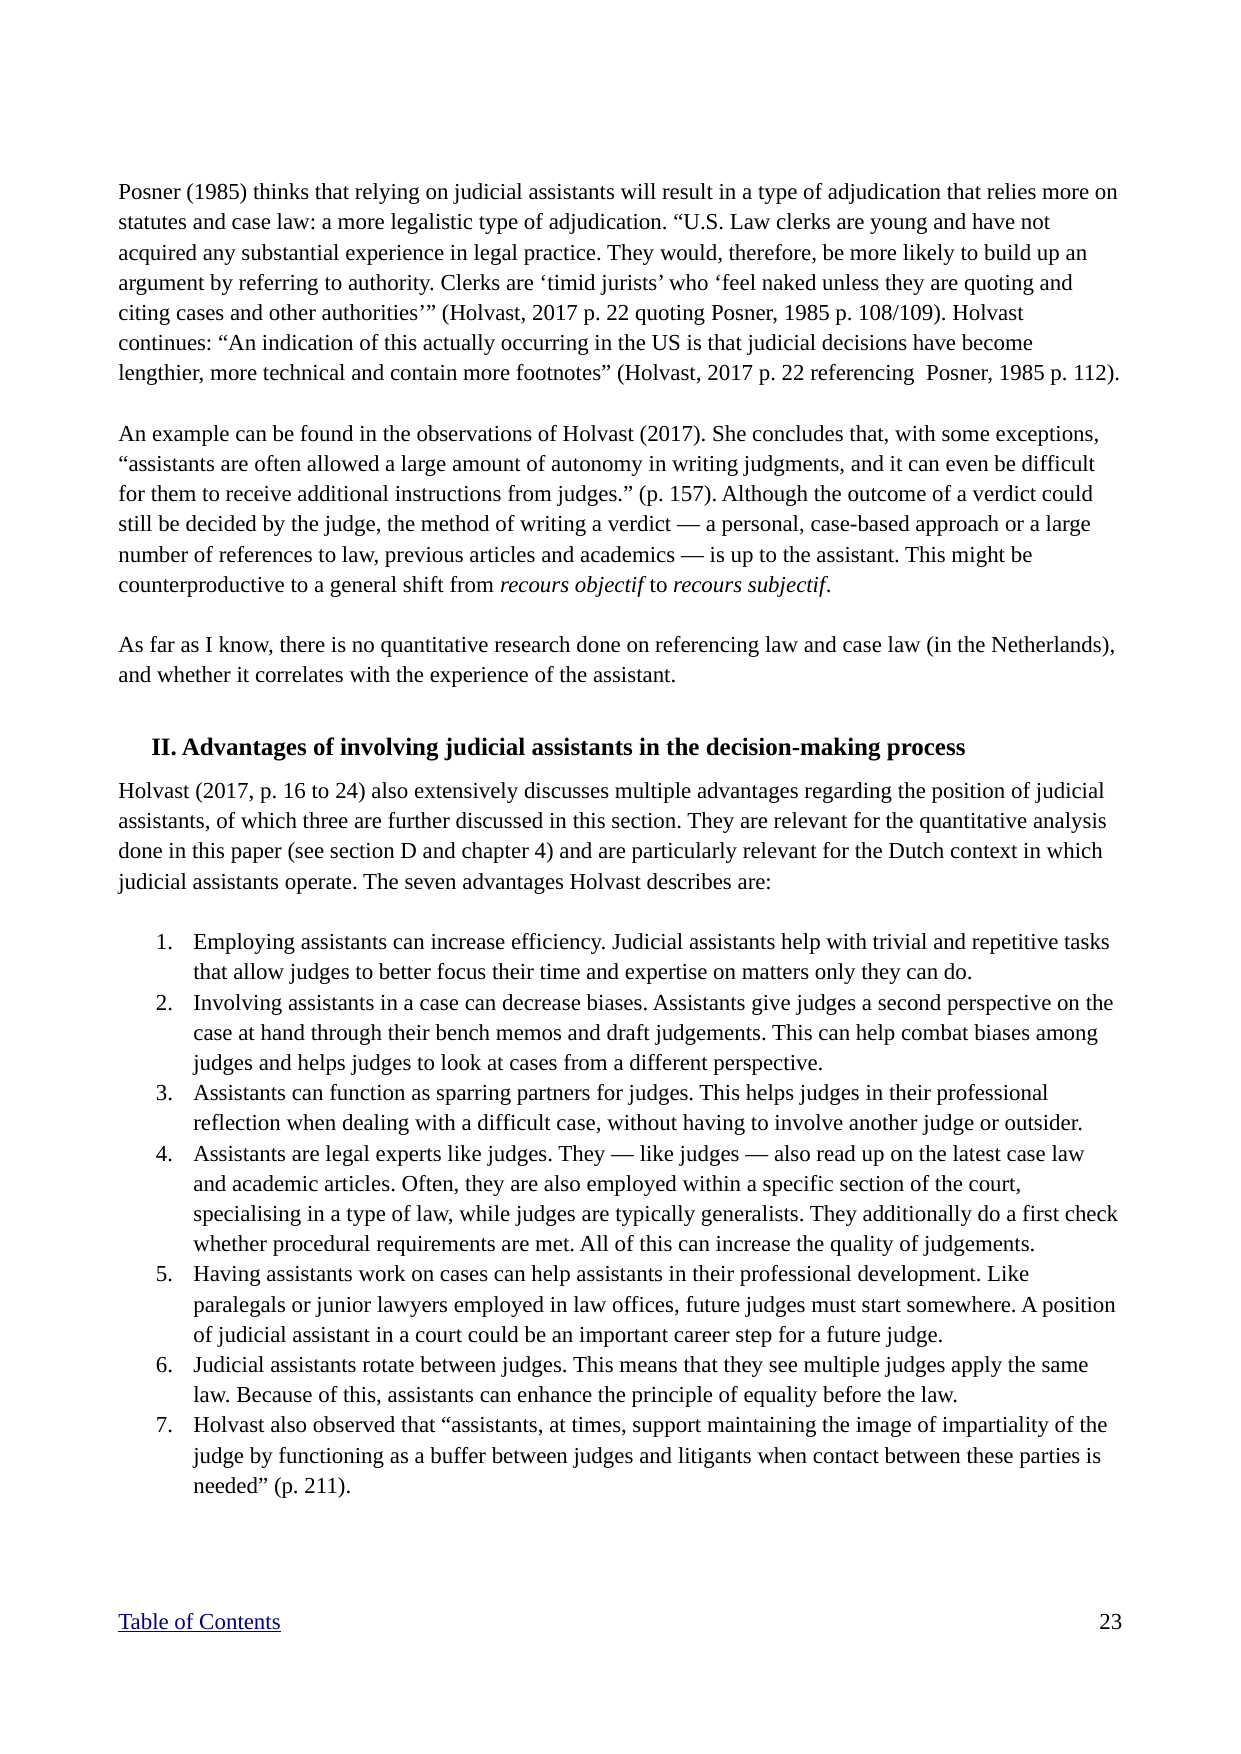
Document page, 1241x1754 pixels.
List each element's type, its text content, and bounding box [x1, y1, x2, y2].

subtitle II. Advantages of involving judicial assistants in the decision-making process [151, 732, 1122, 761]
text Posner (1985) thinks that relying on judicial assistants will result in a type of adjudication that relies more on statutes and case law: a more legalistic type of adjudication. “U.S. Law clerks are young and have not acquired any substantial experience in legal practice. They would, therefore, be more likely to build up an [118, 178, 1122, 265]
list Holvast also observed that “assistants, at times, support maintaining the image of impartiality of the judge by functioning as a buffer between judges and litigants when contact between these parties is needed” (p. 211). [156, 1412, 1122, 1498]
text As far as I know, there is no quantitative research done on referencing law and case law (in the Netherlands), and whether it correlates with the experience of the assistant. [118, 631, 1122, 688]
text argument by referring to authority. Clerks are ‘timid jurists’ who ‘feel naked unless they are quoting and citing cases and other authorities’” (Holvast, 2017 p. 22 quoting Posner, 1985 p. 108/109). Holvast continues: “An indication of this actually occurring in the US is that judicial decisions have become lengthier, more technical and contain more footnotes” (Holvast, 2017 p. 22 referencing Posner, 1985 p. 112). [118, 269, 1122, 386]
list Assistants can function as sparring partners for judges. This helps judges in their professional reflection when dealing with a difficult case, without having to involve another judge or outsider. [156, 1079, 1122, 1136]
list Assistants are legal experts like judges. They — like judges — also read up on the latest case law and academic articles. Often, they are also employed within a specific section of the court, specialising in a type of law, while judges are typically generalists. They additionally do a first check whether procedural requirements are met. All of this can increase the quality of judgements. [156, 1140, 1122, 1257]
list Employing assistants can increase efficiency. Judicial assistants help with trivial and repetitive tasks that allow judges to better focus their time and expertise on matters only they can do. [156, 928, 1122, 985]
text An example can be found in the observations of Holvast (2017). She concludes that, with some exceptions, “assistants are often allowed a large amount of autonomy in writing judgments, and it can even be difficult for them to receive additional instructions from judges.” (p. 157). Although the outcome of a verdict could still be decided by the judge, the method of writing a verdict — a personal, case-based approach or a large number of references to law, previous articles and academics — is up to the assistant. This might be counterproductive to a general shift from recours objectif to recours subjectif. [118, 420, 1122, 597]
list Judicial assistants rotate between judges. This means that they see multiple judges apply the same law. Because of this, assistants can enhance the principle of equality before the law. [156, 1351, 1122, 1408]
list Having assistants work on cases can help assistants in their professional development. Like paralegals or junior lawyers employed in law offices, future judges must start somewhere. A position of judicial assistant in a court could be an important career step for a future judge. [156, 1261, 1122, 1347]
text Holvast (2017, p. 16 to 24) also extensively discusses multiple advantages regarding the position of judicial assistants, of which three are further discussed in this section. They are relevant for the quantitative analysis done in this paper (see section D and chapter 4) and are particularly relevant for the Dutch context in which judicial assistants operate. The seven advantages Holvast describes are: [118, 777, 1122, 894]
list Involving assistants in a case can decrease biases. Assistants give judges a second perspective on the case at hand through their bench memos and draft judgements. This can help combat biases among judges and helps judges to look at cases from a different perspective. [156, 989, 1122, 1075]
